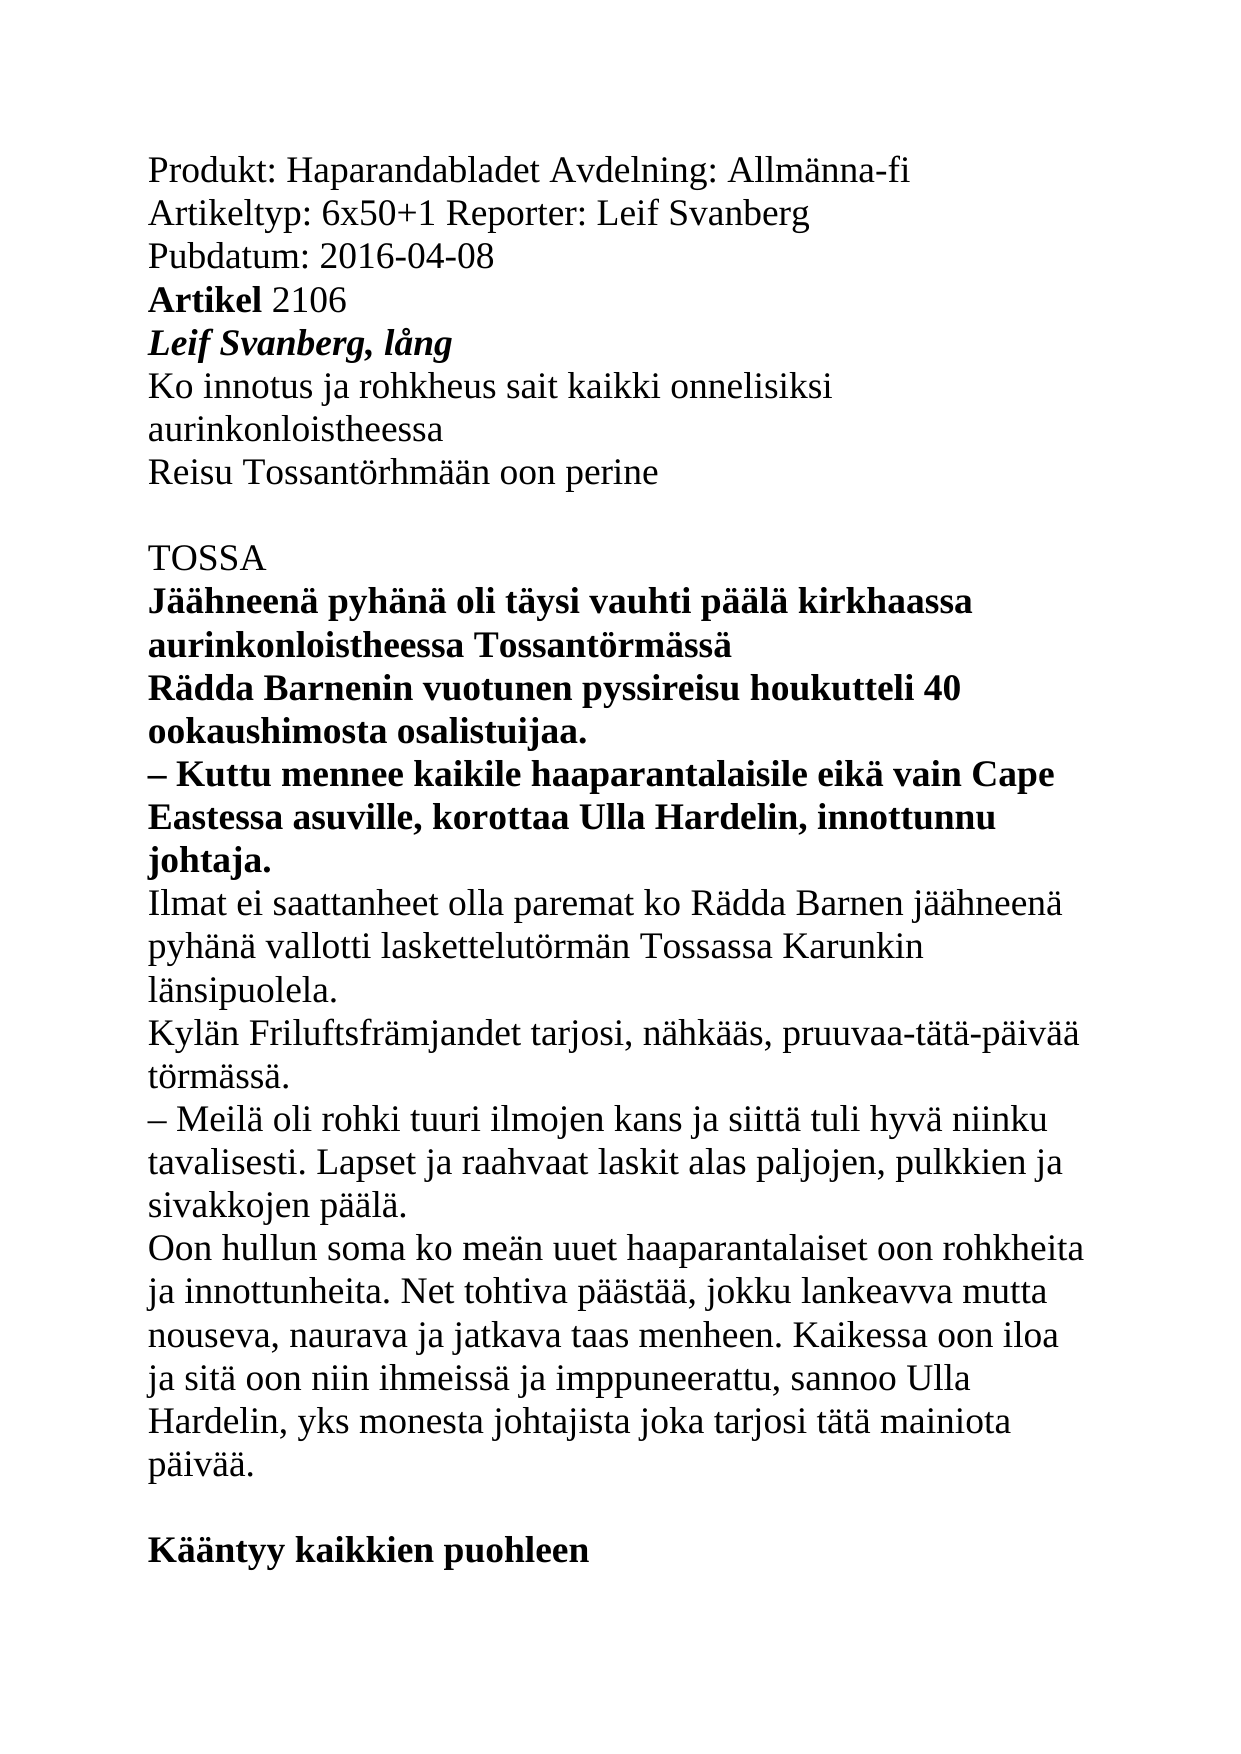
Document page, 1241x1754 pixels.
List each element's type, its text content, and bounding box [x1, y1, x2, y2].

text Kylän Friluftsfrämjandet tarjosi, nähkääs, pruuvaa-tätä-päivää törmässä. [148, 1010, 1093, 1096]
text Reisu Tossantörhmään oon perine [148, 449, 1093, 493]
text Ilmat ei saattanheet olla paremat ko Rädda Barnen jäähneenä pyhänä vallotti laskettelutörmän Tossassa Karunkin länsipuolela. [148, 881, 1093, 1010]
text Pubdatum: 2016-04-08 [148, 234, 1093, 277]
text Artikel 2106 [148, 277, 1093, 320]
text Produkt: Haparandabladet Avdelning: Allmänna-fi [148, 148, 1093, 191]
text Leif Svanberg, lång [148, 320, 1093, 363]
text Artikeltyp: 6x50+1 Reporter: Leif Svanberg [148, 191, 1093, 234]
text Jäähneenä pyhänä oli täysi vauhti päälä kirkhaassa aurinkonloistheessa Tossantörmässä Rädda Barnenin vuotunen pyssireisu houkutteli 40 ookaushimosta osalistuijaa. [148, 579, 1093, 751]
text Ko innotus ja rohkheus sait kaikki onnelisiksi aurinkonloistheessa [148, 363, 1093, 449]
text – Meilä oli rohki tuuri ilmojen kans ja siittä tuli hyvä niinku tavalisesti. Lapset ja raahvaat laskit alas paljojen, pulkkien ja sivakkojen päälä. [148, 1096, 1093, 1226]
text Oon hullun soma ko meän uuet haaparantalaiset oon rohkheita ja innottunheita. Net tohtiva päästää, jokku lankeavva mutta nouseva, naurava ja jatkava taas menheen. Kaikessa oon iloa ja sitä oon niin ihmeissä ja imppuneerattu, sannoo Ulla Hardelin, yks monesta johtajista joka tarjosi tätä mainiota päivää. [148, 1226, 1093, 1484]
text – Kuttu mennee kaikile haaparantalaisile eikä vain Cape Eastessa asuville, korottaa Ulla Hardelin, innottunnu johtaja. [148, 751, 1093, 881]
text TOSSA [148, 493, 1093, 579]
text Kääntyy kaikkien puohleen [148, 1528, 1093, 1571]
